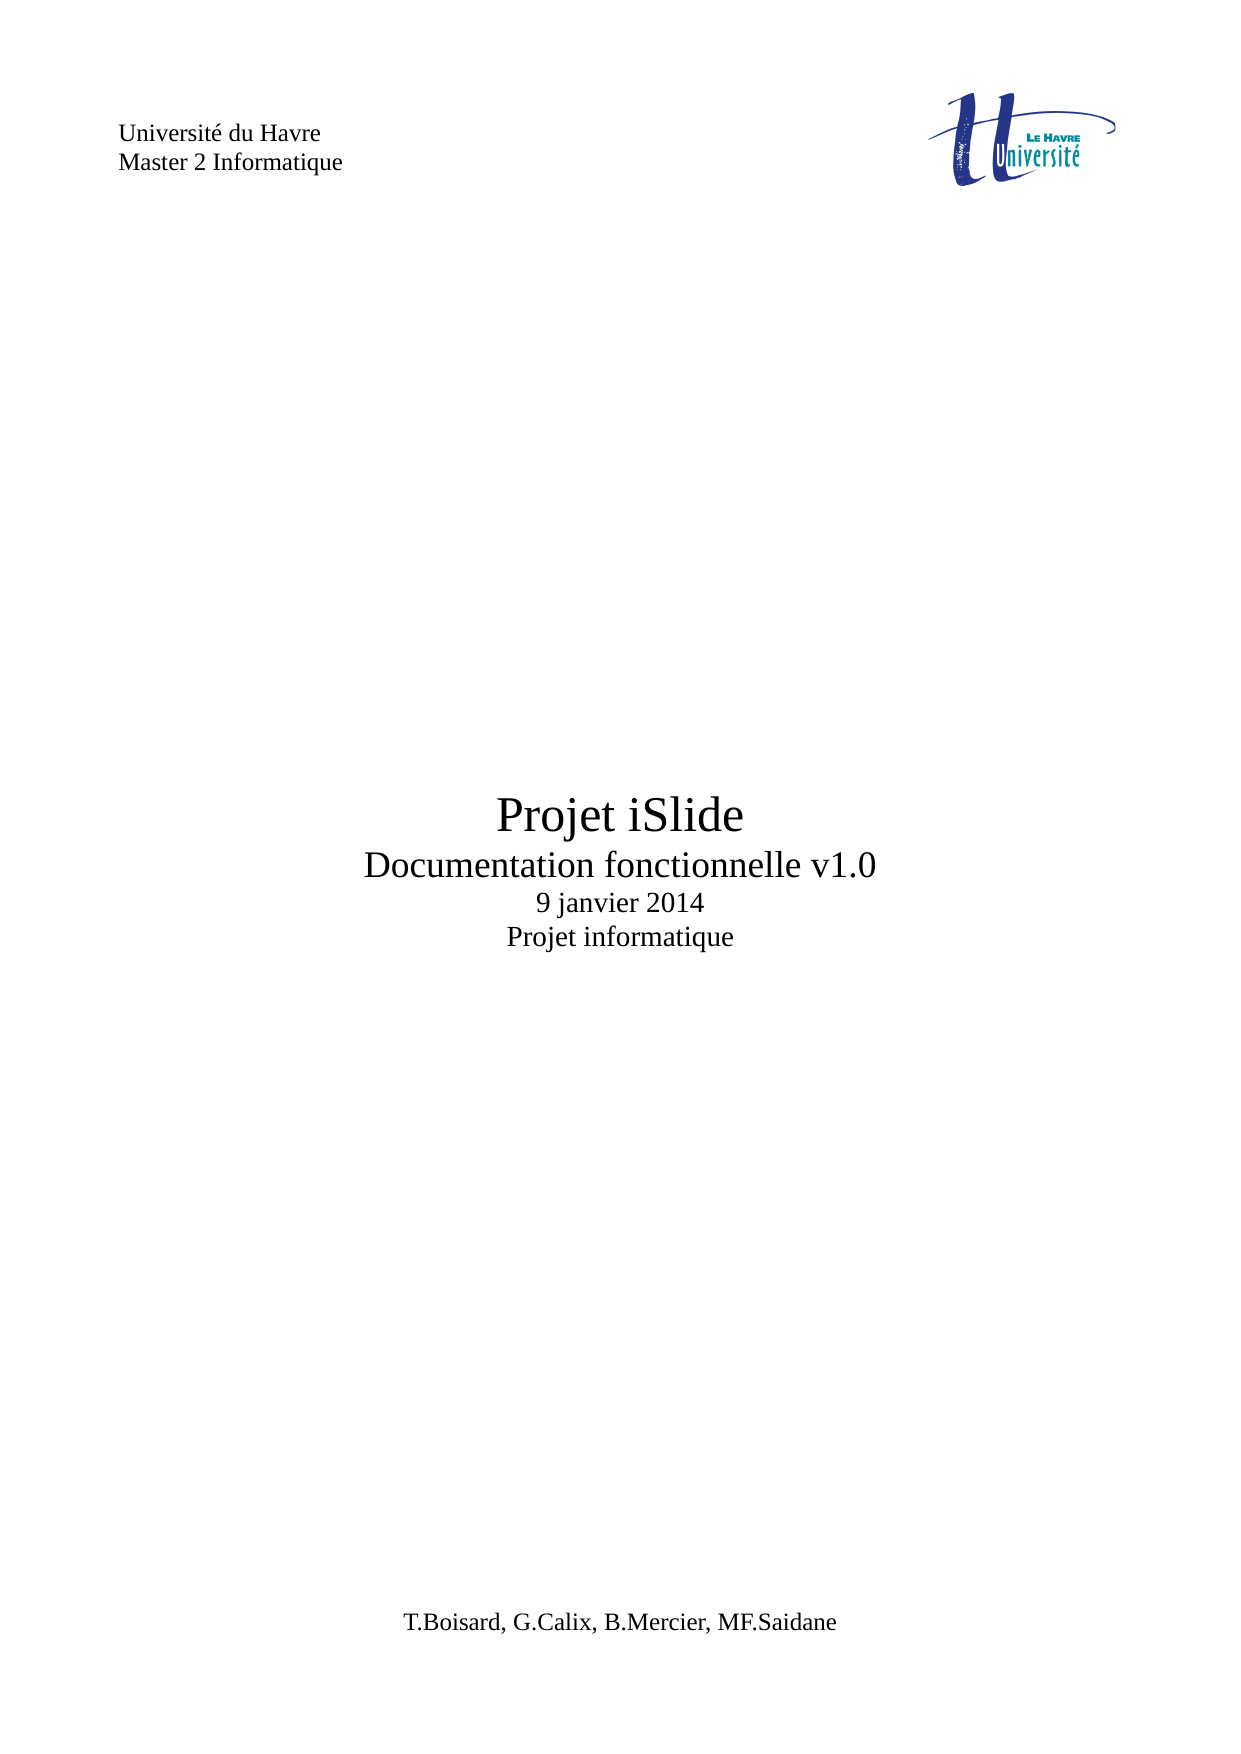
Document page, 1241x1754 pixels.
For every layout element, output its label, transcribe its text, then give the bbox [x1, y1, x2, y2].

text Projet iSlide [118, 785, 1122, 842]
picture [928, 93, 1116, 186]
text Projet informatique [118, 919, 1122, 953]
text Documentation fonctionnelle v1.0 [118, 842, 1122, 886]
text 9 janvier 2014 [118, 886, 1122, 919]
